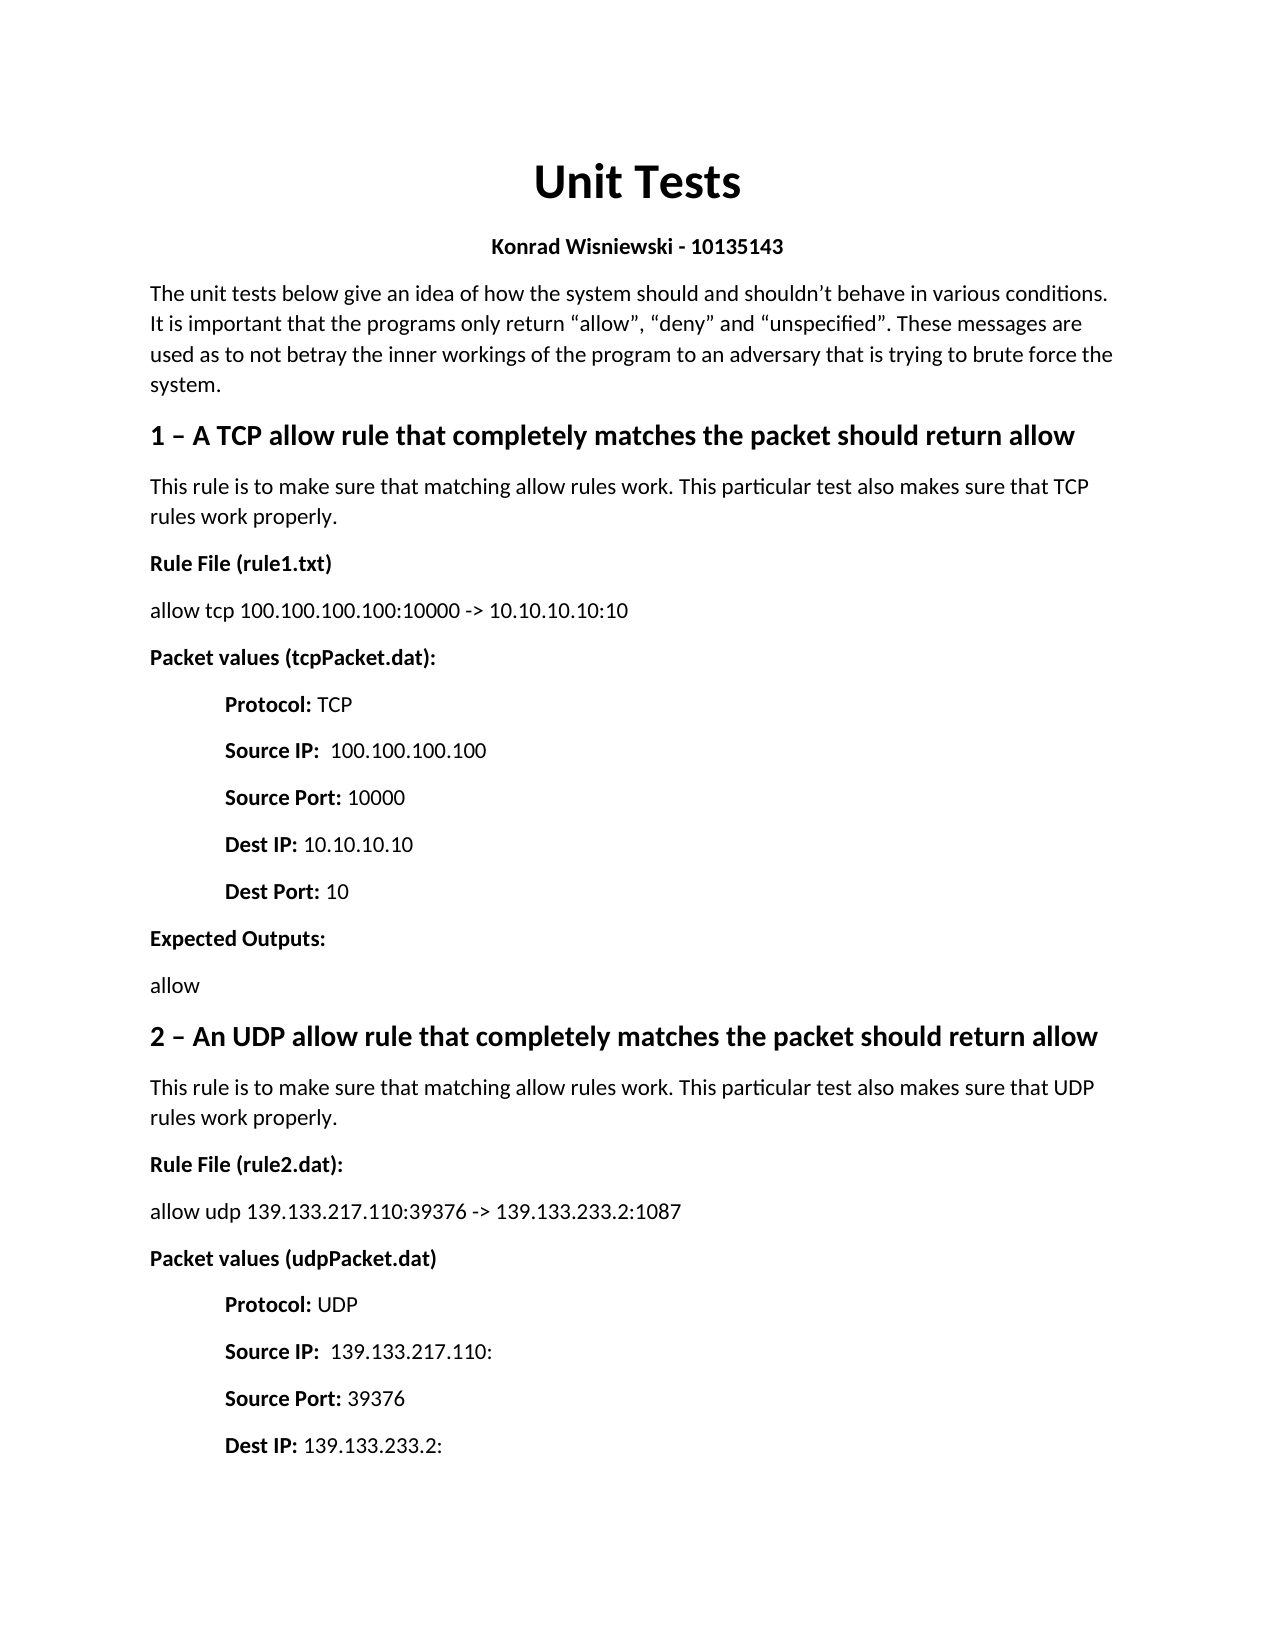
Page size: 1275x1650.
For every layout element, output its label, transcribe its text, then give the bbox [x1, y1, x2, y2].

text This rule is to make sure that matching allow rules work. This particular test also makes sure that UDP rules work properly. [150, 1073, 1125, 1131]
text Protocol: UDP [150, 1291, 1125, 1319]
text Packet values (udpPacket.dat) [150, 1244, 1125, 1272]
text 1 – A TCP allow rule that completely matches the packet should return allow [150, 417, 1125, 452]
text Dest Port: 10 [150, 877, 1125, 905]
text allow tcp 100.100.100.100:10000 -> 10.10.10.10:10 [150, 596, 1125, 624]
text This rule is to make sure that matching allow rules work. This particular test also makes sure that TCP rules work properly. [150, 472, 1125, 530]
text Protocol: TCP [150, 690, 1125, 718]
text Unit Tests [150, 150, 1125, 211]
text allow udp 139.133.217.110:39376 -> 139.133.233.2:1087 [150, 1197, 1125, 1225]
text Expected Outputs: [150, 924, 1125, 952]
text Source IP: 139.133.217.110: [150, 1337, 1125, 1366]
text Packet values (tcpPacket.dat): [150, 643, 1125, 671]
text Konrad Wisniewski - 10135143 [150, 232, 1125, 261]
text allow [150, 971, 1125, 999]
text Source Port: 39376 [150, 1384, 1125, 1412]
text 2 – An UDP allow rule that completely matches the packet should return allow [150, 1018, 1125, 1053]
text Dest IP: 10.10.10.10 [150, 830, 1125, 858]
text Rule File (rule1.txt) [150, 549, 1125, 577]
text Dest IP: 139.133.233.2: [150, 1431, 1125, 1459]
text Source IP: 100.100.100.100 [150, 737, 1125, 764]
text Rule File (rule2.dat): [150, 1150, 1125, 1178]
text The unit tests below give an idea of how the system should and shouldn’t behave in various conditions. It is important that the programs only return “allow”, “deny” and “unspecified”. These messages are used as to not betray the inner workings of the program to an adversary that is trying to brute force the system. [150, 279, 1125, 398]
text Source Port: 10000 [150, 783, 1125, 811]
